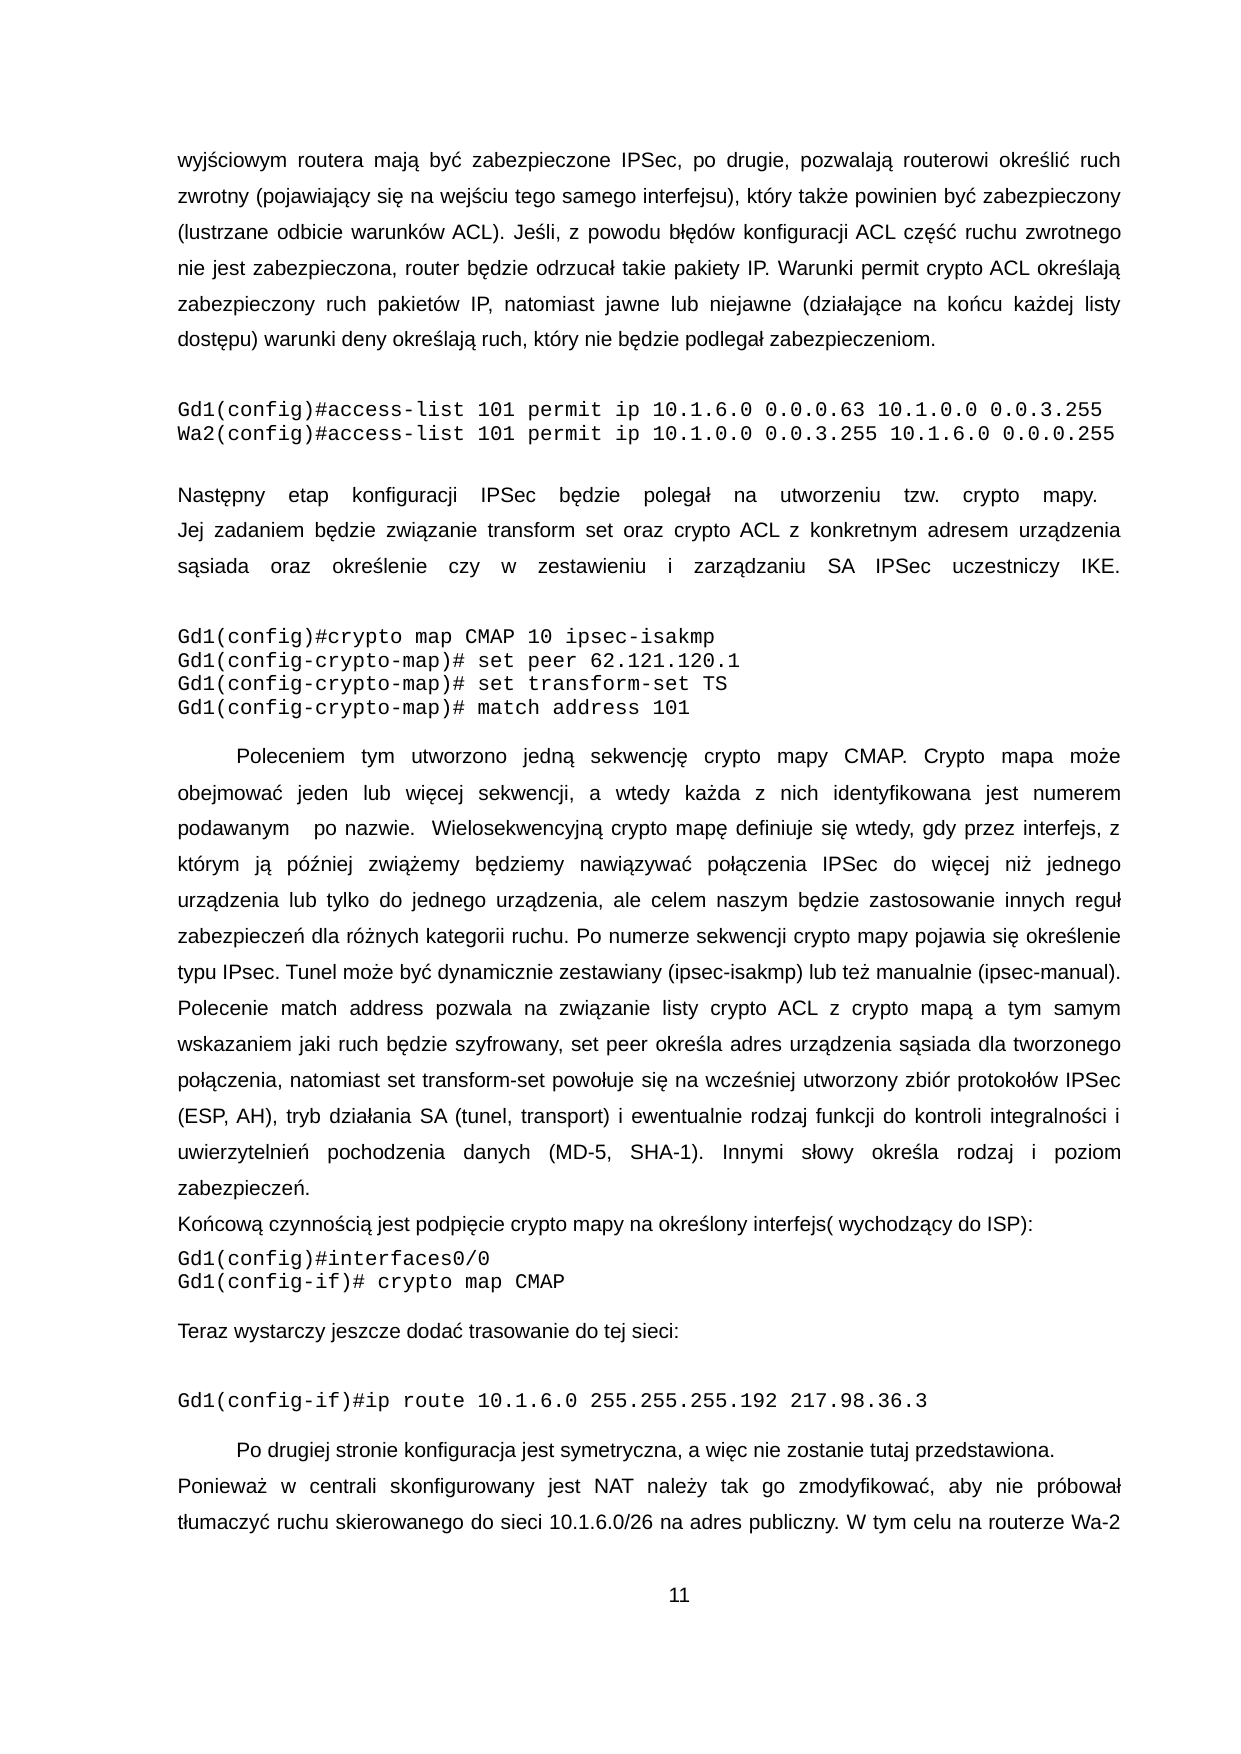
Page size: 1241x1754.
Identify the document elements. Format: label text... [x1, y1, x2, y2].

text Po drugiej stronie konfiguracja jest symetryczna, a więc nie zostanie tutaj przedstawiona. [177, 1438, 1122, 1462]
text Poleceniem tym utworzono jedną sekwencję crypto mapy CMAP. Crypto mapa może obejmować jeden lub więcej sekwencji, a wtedy każda z nich identyfikowana jest numerem podawanym po nazwie. Wielosekwencyjną crypto mapę definiuje się wtedy, gdy przez interfejs, z którym ją później zwiążemy będziemy nawiązywać połączenia IPSec do więcej niż jednego urządzenia lub tylko do jednego urządzenia, ale celem naszym będzie zastosowanie innych reguł zabezpieczeń dla różnych kategorii ruchu. Po numerze sekwencji crypto mapy pojawia się określenie typu IPsec. Tunel może być dynamicznie zestawiany (ipsec-isakmp) lub też manualnie (ipsec-manual). Polecenie match address pozwala na związanie listy crypto ACL z crypto mapą a tym samym wskazaniem jaki ruch będzie szyfrowany, set peer określa adres urządzenia sąsiada dla tworzonego połączenia, natomiast set transform-set powołuje się na wcześniej utworzony zbiór protokołów IPSec (ESP, AH), tryb działania SA (tunel, transport) i ewentualnie rodzaj funkcji do kontroli integralności i uwierzytelnień pochodzenia danych (MD-5, SHA-1). Innymi słowy określa rodzaj i poziom zabezpieczeń. Końcową czynnością jest podpięcie crypto mapy na określony interfejs( wychodzący do ISP): [177, 744, 1122, 1236]
text Gd1(config-if)#ip route 10.1.6.0 255.255.255.192 217.98.36.3 [177, 1390, 1122, 1414]
text Gd1(config-crypto-map)# set peer 62.121.120.1 [177, 650, 1122, 673]
text Ponieważ w centrali skonfigurowany jest NAT należy tak go zmodyfikować, aby nie próbował tłumaczyć ruchu skierowanego do sieci 10.1.6.0/26 na adres publiczny. W tym celu na routerze Wa-2 [177, 1473, 1122, 1533]
text Gd1(config)#access-list 101 permit ip 10.1.6.0 0.0.0.63 10.1.0.0 0.0.3.255 [177, 399, 1122, 423]
text wyjściowym routera mają być zabezpieczone IPSec, po drugie, pozwalają routerowi określić ruch zwrotny (pojawiający się na wejściu tego samego interfejsu), który także powinien być zabezpieczony (lustrzane odbicie warunków ACL). Jeśli, z powodu błędów konfiguracji ACL część ruchu zwrotnego nie jest zabezpieczona, router będzie odrzucał takie pakiety IP. Warunki permit crypto ACL określają zabezpieczony ruch pakietów IP, natomiast jawne lub niejawne (działające na końcu każdej listy dostępu) warunki deny określają ruch, który nie będzie podlegał zabezpieczeniom. [177, 148, 1122, 351]
text Gd1(config)#crypto map CMAP 10 ipsec-isakmp [177, 626, 1122, 650]
text Teraz wystarczy jeszcze dodać trasowanie do tej sieci: [177, 1318, 1122, 1342]
text Gd1(config)#interfaces0/0 Gd1(config-if)# crypto map CMAP [177, 1247, 1122, 1295]
text Wa2(config)#access-list 101 permit ip 10.1.0.0 0.0.3.255 10.1.6.0 0.0.0.255 [177, 423, 1122, 446]
text Następny etap konfiguracji IPSec będzie polegał na utworzeniu tzw. crypto mapy. Jej zadaniem będzie związanie transform set oraz crypto ACL z konkretnym adresem urządzenia sąsiada oraz określenie czy w zestawieniu i zarządzaniu SA IPSec uczestniczy IKE. [177, 446, 1122, 614]
text Gd1(config-crypto-map)# match address 101 [177, 697, 1122, 721]
text Gd1(config-crypto-map)# set transform-set TS [177, 673, 1122, 697]
